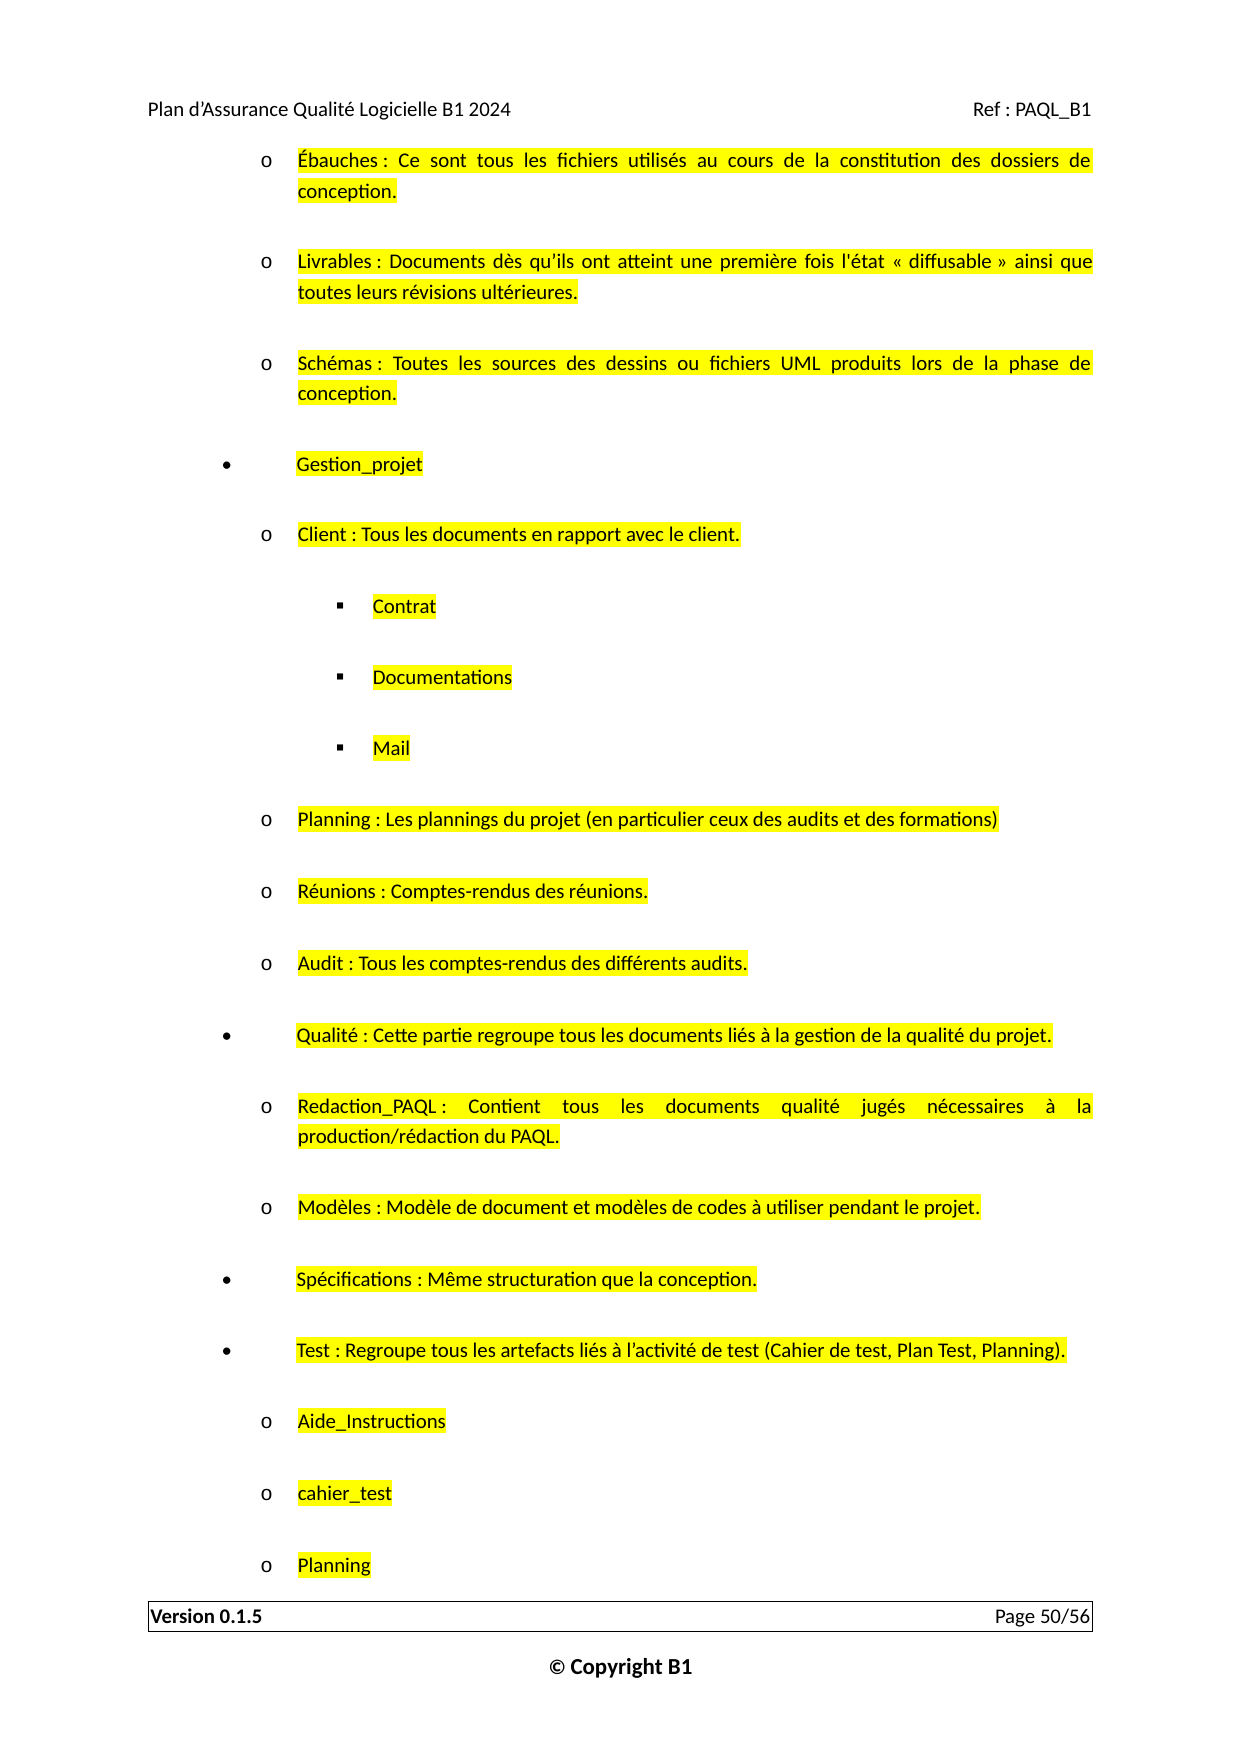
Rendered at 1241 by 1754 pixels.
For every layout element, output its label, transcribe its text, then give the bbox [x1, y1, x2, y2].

list Contrat [335, 594, 1093, 619]
list Documentations [335, 664, 1093, 690]
list Audit : Tous les comptes-rendus des différents audits. [260, 950, 1093, 977]
list Planning : Les plannings du projet (en particulier ceux des audits et des formations) [260, 806, 1093, 833]
list Client : Tous les documents en rapport avec le client. [260, 522, 1093, 548]
list Gestion_projet [221, 451, 1093, 476]
list Mail [335, 735, 1093, 761]
list Aide_Instructions [260, 1408, 1093, 1434]
list Ébauches : Ce sont tous les fichiers utilisés au cours de la constitution des dossiers de conception. [260, 148, 1093, 203]
list Qualité : Cette partie regroupe tous les documents liés à la gestion de la qualité du projet. [221, 1022, 1093, 1048]
list Planning [260, 1552, 1093, 1579]
list Livrables : Documents dès qu’ils ont atteint une première fois l'état « diffusable » ainsi que toutes leurs révisions ultérieures. [260, 249, 1093, 304]
list cahier_test [260, 1480, 1093, 1507]
list Modèles : Modèle de document et modèles de codes à utiliser pendant le projet. [260, 1194, 1093, 1221]
list Test : Regroupe tous les artefacts liés à l’activité de test (Cahier de test, Plan Test, Planning). [221, 1337, 1093, 1363]
list Réunions : Comptes-rendus des réunions. [260, 878, 1093, 905]
list Spécifications : Même structuration que la conception. [221, 1266, 1093, 1292]
list Schémas : Toutes les sources des dessins ou fichiers UML produits lors de la phase de conception. [260, 350, 1093, 405]
list Redaction_PAQL : Contient tous les documents qualité jugés nécessaires à la production/rédaction du PAQL. [260, 1093, 1093, 1149]
